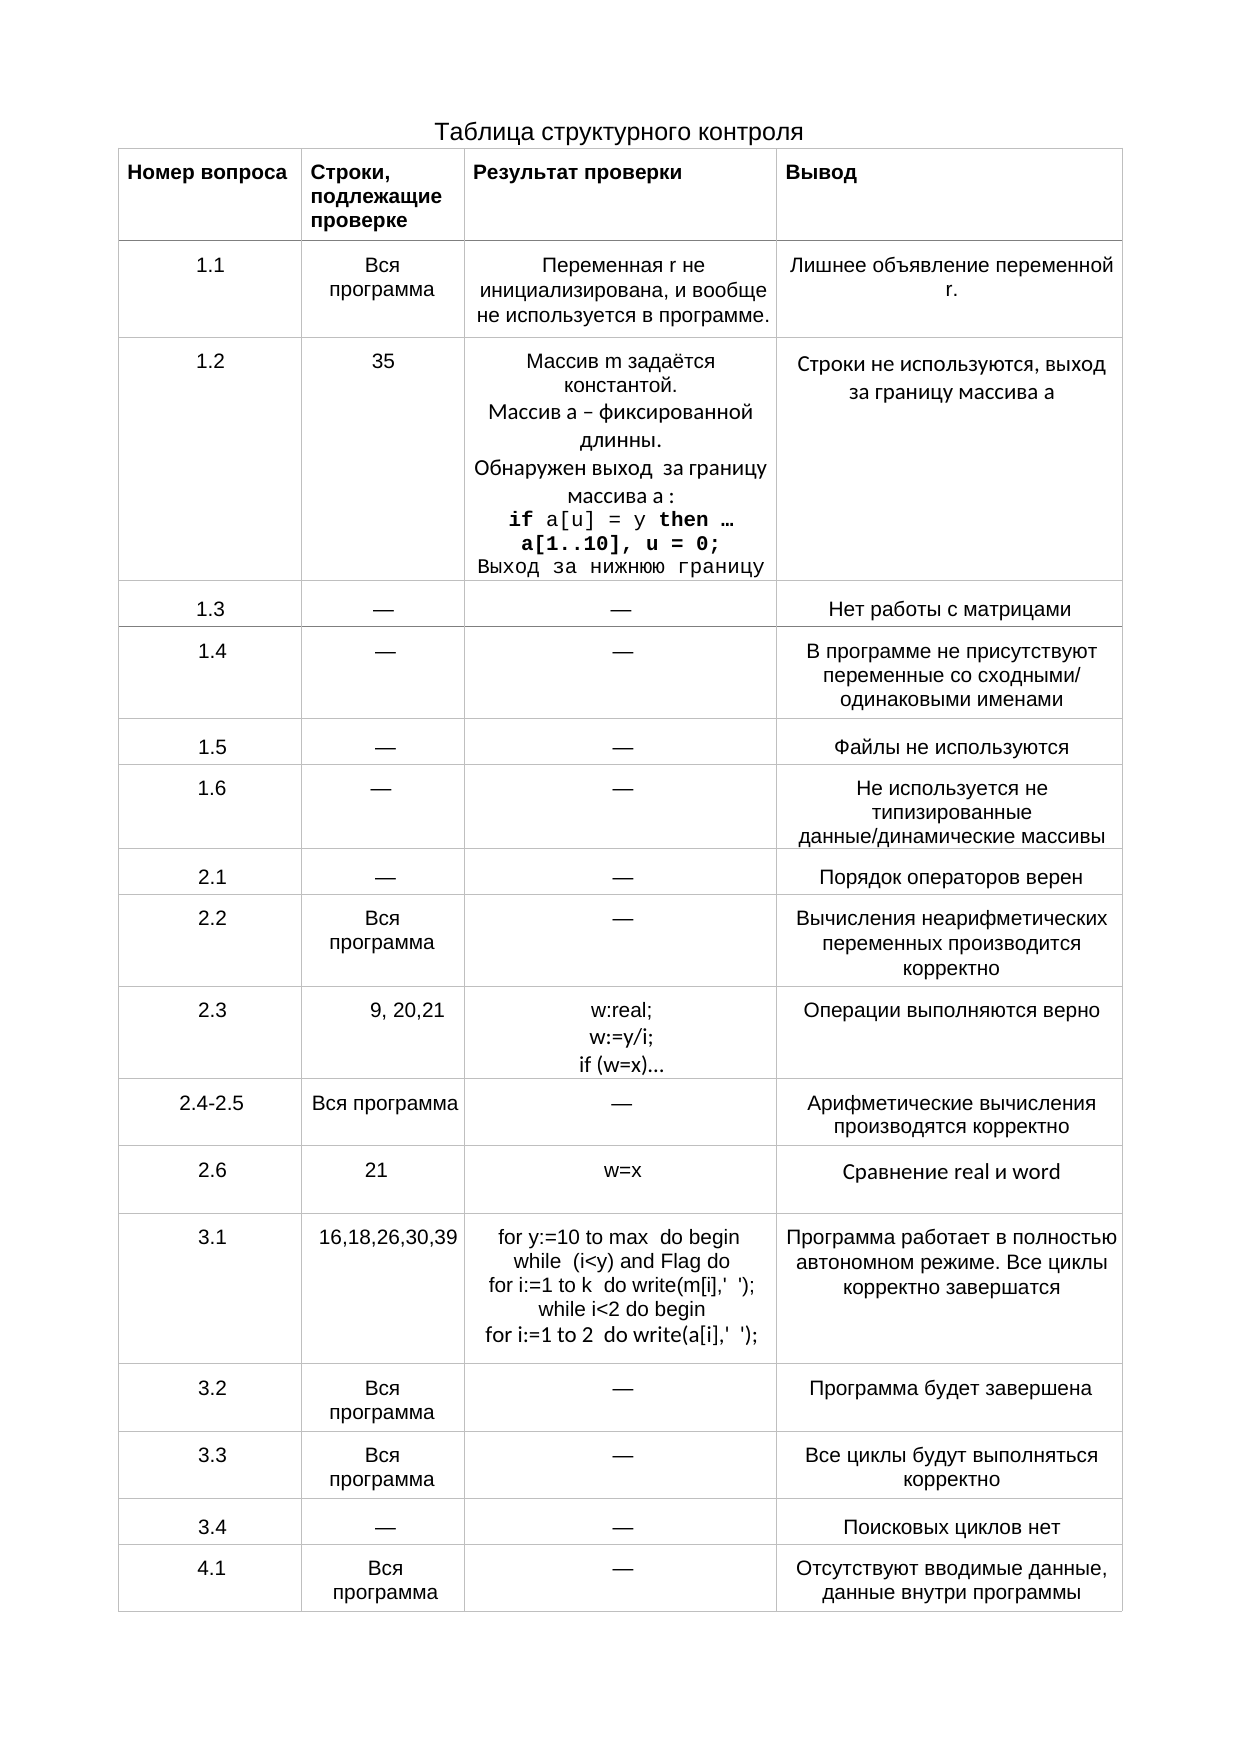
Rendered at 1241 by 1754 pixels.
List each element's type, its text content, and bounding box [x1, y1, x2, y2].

table_cell 1.3 [119, 581, 301, 626]
table_cell В программе не присутствуют переменные со сходными/ одинаковыми именами [777, 627, 1122, 718]
table_cell 9, 20,21 [302, 987, 464, 1078]
table_cell Лишнее объявление переменной r. [777, 241, 1122, 337]
table_cell — [302, 1499, 464, 1543]
table_cell — [302, 849, 464, 893]
table_cell — [465, 1499, 776, 1543]
table_cell Вычисления неарифметических переменных производится корректно [777, 895, 1122, 986]
table_cell — [302, 765, 464, 848]
table_cell 35 [302, 338, 464, 580]
table_cell 2.2 [119, 895, 301, 986]
table_header Номер вопроса [119, 149, 301, 240]
table_cell Массив m задаётся константой. Массив а – фиксированной длинны. Обнаружен выход за границу массива a : if a[u] = y then … a[1..10], u = 0; Выход за нижнюю границу [465, 338, 776, 580]
table_header Результат проверки [465, 149, 776, 240]
table_cell Переменная r не инициализирована, и вообще не используется в программе. [465, 241, 776, 337]
table_cell Программа будет завершена [777, 1364, 1122, 1431]
table_cell — [302, 719, 464, 764]
table_cell — [465, 1364, 776, 1431]
table_cell 16,18,26,30,39 [302, 1214, 464, 1363]
table_cell 3.2 [119, 1364, 301, 1431]
table_cell 2.1 [119, 849, 301, 893]
table_cell 1.5 [119, 719, 301, 764]
table_cell 2.3 [119, 987, 301, 1078]
table_cell Вся программа [302, 1545, 464, 1611]
table_cell Файлы не используются [777, 719, 1122, 764]
table_cell 1.4 [119, 627, 301, 718]
table_cell — [465, 627, 776, 718]
table_cell — [465, 719, 776, 764]
table_cell Вся программа [302, 241, 464, 337]
table_cell — [465, 765, 776, 848]
table_cell Вся программа [302, 1432, 464, 1498]
table_cell 1.6 [119, 765, 301, 848]
table_cell Сравнение real и word [777, 1146, 1122, 1212]
table_cell Все циклы будут выполняться корректно [777, 1432, 1122, 1498]
table_cell — [465, 1545, 776, 1611]
table_cell Вся программа [302, 1079, 464, 1145]
table_cell 2.4-2.5 [119, 1079, 301, 1145]
table_cell — [465, 895, 776, 986]
table_cell — [302, 581, 464, 626]
text Таблица структурного контроля [119, 117, 1119, 145]
table_cell 3.3 [119, 1432, 301, 1498]
table_cell 2.6 [119, 1146, 301, 1212]
table_cell for y:=10 to max do begin while (i<y) and Flag do for i:=1 to k do write(m[i],' '); while i<2 do begin for i:=1 to 2 do write(a[i],' '); [465, 1214, 776, 1363]
table_cell — [302, 627, 464, 718]
table_cell — [465, 1079, 776, 1145]
table_cell 21 [302, 1146, 464, 1212]
table_cell 3.1 [119, 1214, 301, 1363]
table_cell Порядок операторов верен [777, 849, 1122, 893]
table_header Строки, подлежащие проверке [302, 149, 464, 240]
table_header Вывод [777, 149, 1122, 240]
table_cell w:real; w:=y/i; if (w=x)… [465, 987, 776, 1078]
table_cell Программа работает в полностью автономном режиме. Все циклы корректно завершатся [777, 1214, 1122, 1363]
table_cell w=x [465, 1146, 776, 1212]
table_cell Не используется не типизированные данные/динамические массивы [777, 765, 1122, 848]
table_cell — [465, 1432, 776, 1498]
table_cell 4.1 [119, 1545, 301, 1611]
table_cell 1.2 [119, 338, 301, 580]
table_cell Операции выполняются верно [777, 987, 1122, 1078]
table_cell Вся программа [302, 895, 464, 986]
table_cell — [465, 849, 776, 893]
table_cell Вся программа [302, 1364, 464, 1431]
table_cell Нет работы с матрицами [777, 581, 1122, 626]
table_cell — [465, 581, 776, 626]
table_cell Арифметические вычисления производятся корректно [777, 1079, 1122, 1145]
table_cell Строки не используются, выход за границу массива a [777, 338, 1122, 580]
table_cell Поисковых циклов нет [777, 1499, 1122, 1543]
table_cell 1.1 [119, 241, 301, 337]
table_cell Отсутствуют вводимые данные, данные внутри программы [777, 1545, 1122, 1611]
table_cell 3.4 [119, 1499, 301, 1543]
